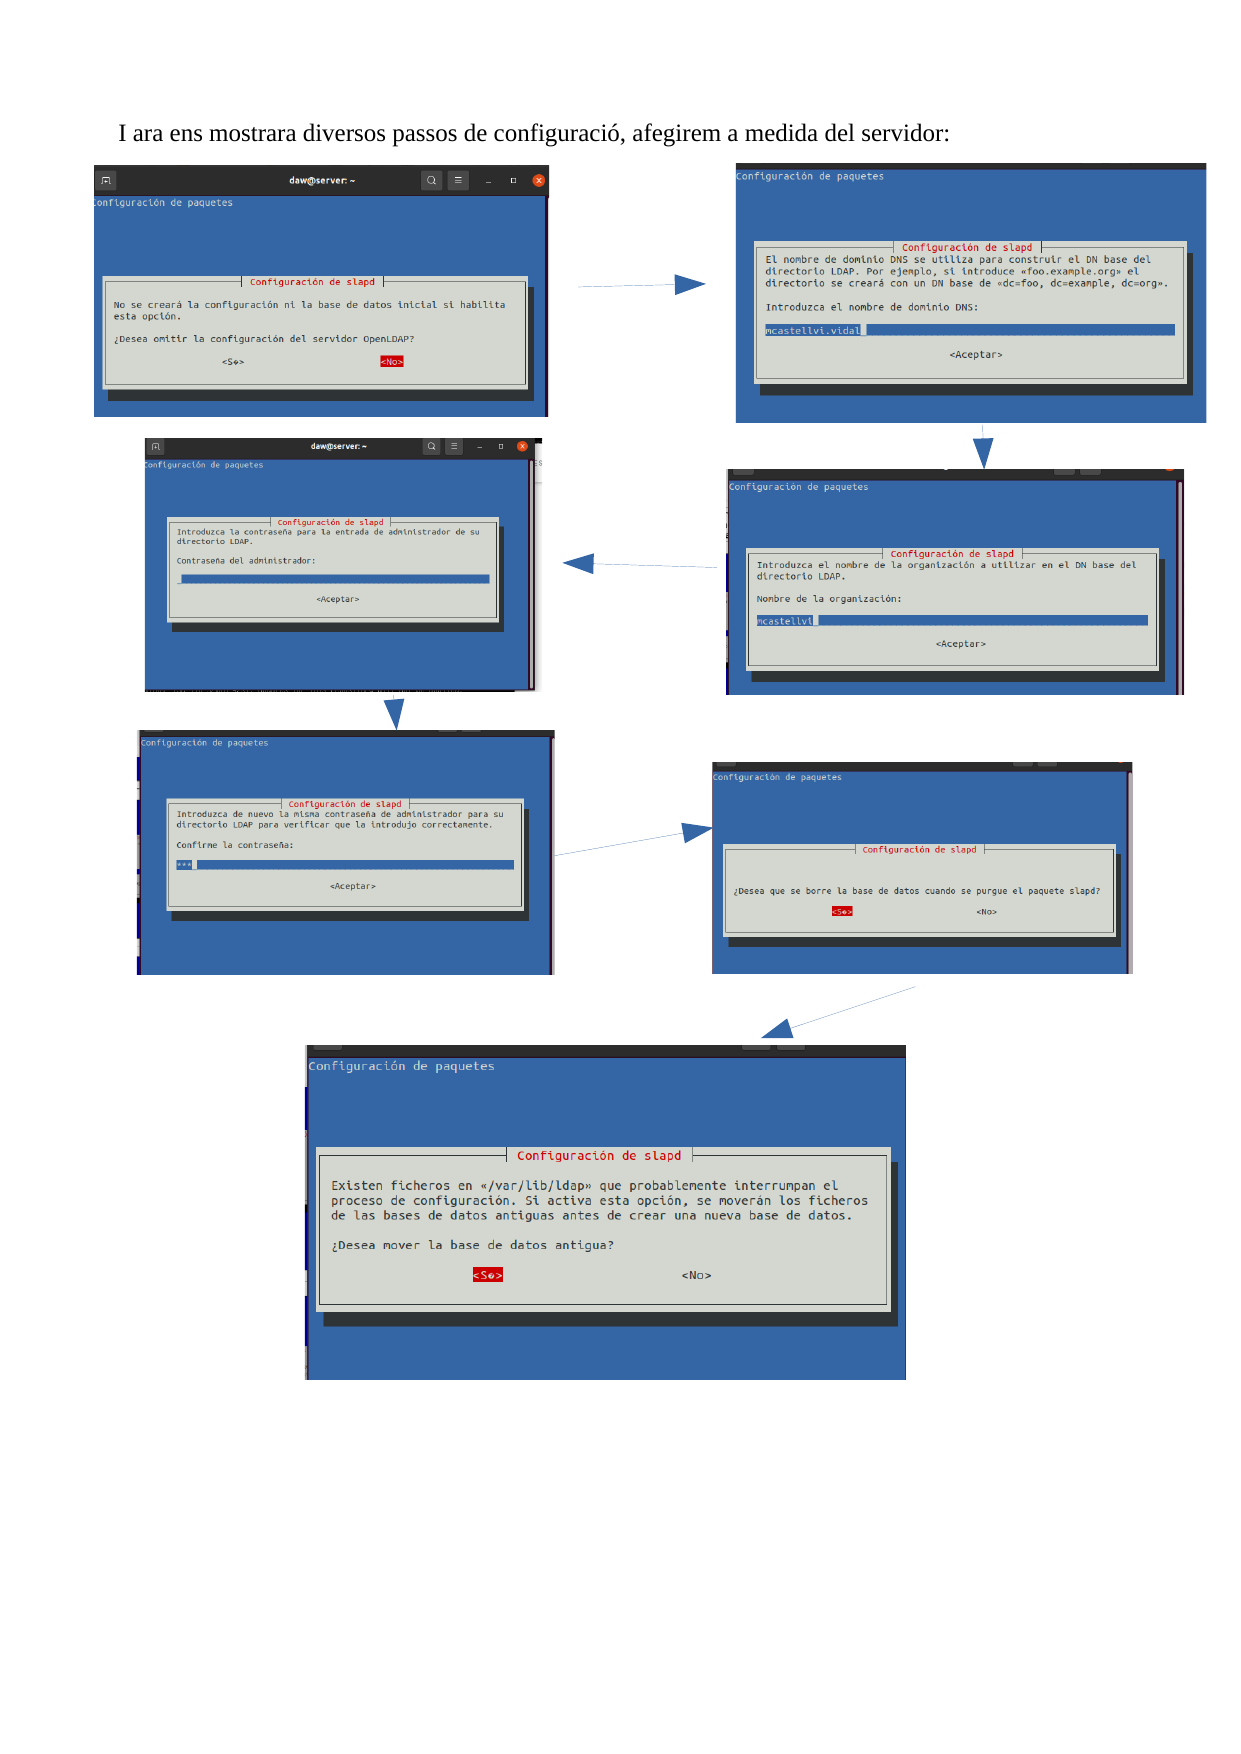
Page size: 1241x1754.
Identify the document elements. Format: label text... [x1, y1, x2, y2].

picture [144, 438, 543, 692]
picture [735, 163, 1207, 423]
text I ara ens mostrara diversos passos de configuració, afegirem a medida del servidor: [118, 118, 1122, 147]
picture [726, 469, 1185, 695]
picture [94, 165, 550, 417]
picture [136, 730, 555, 975]
picture [712, 762, 1133, 974]
picture [304, 1045, 906, 1380]
